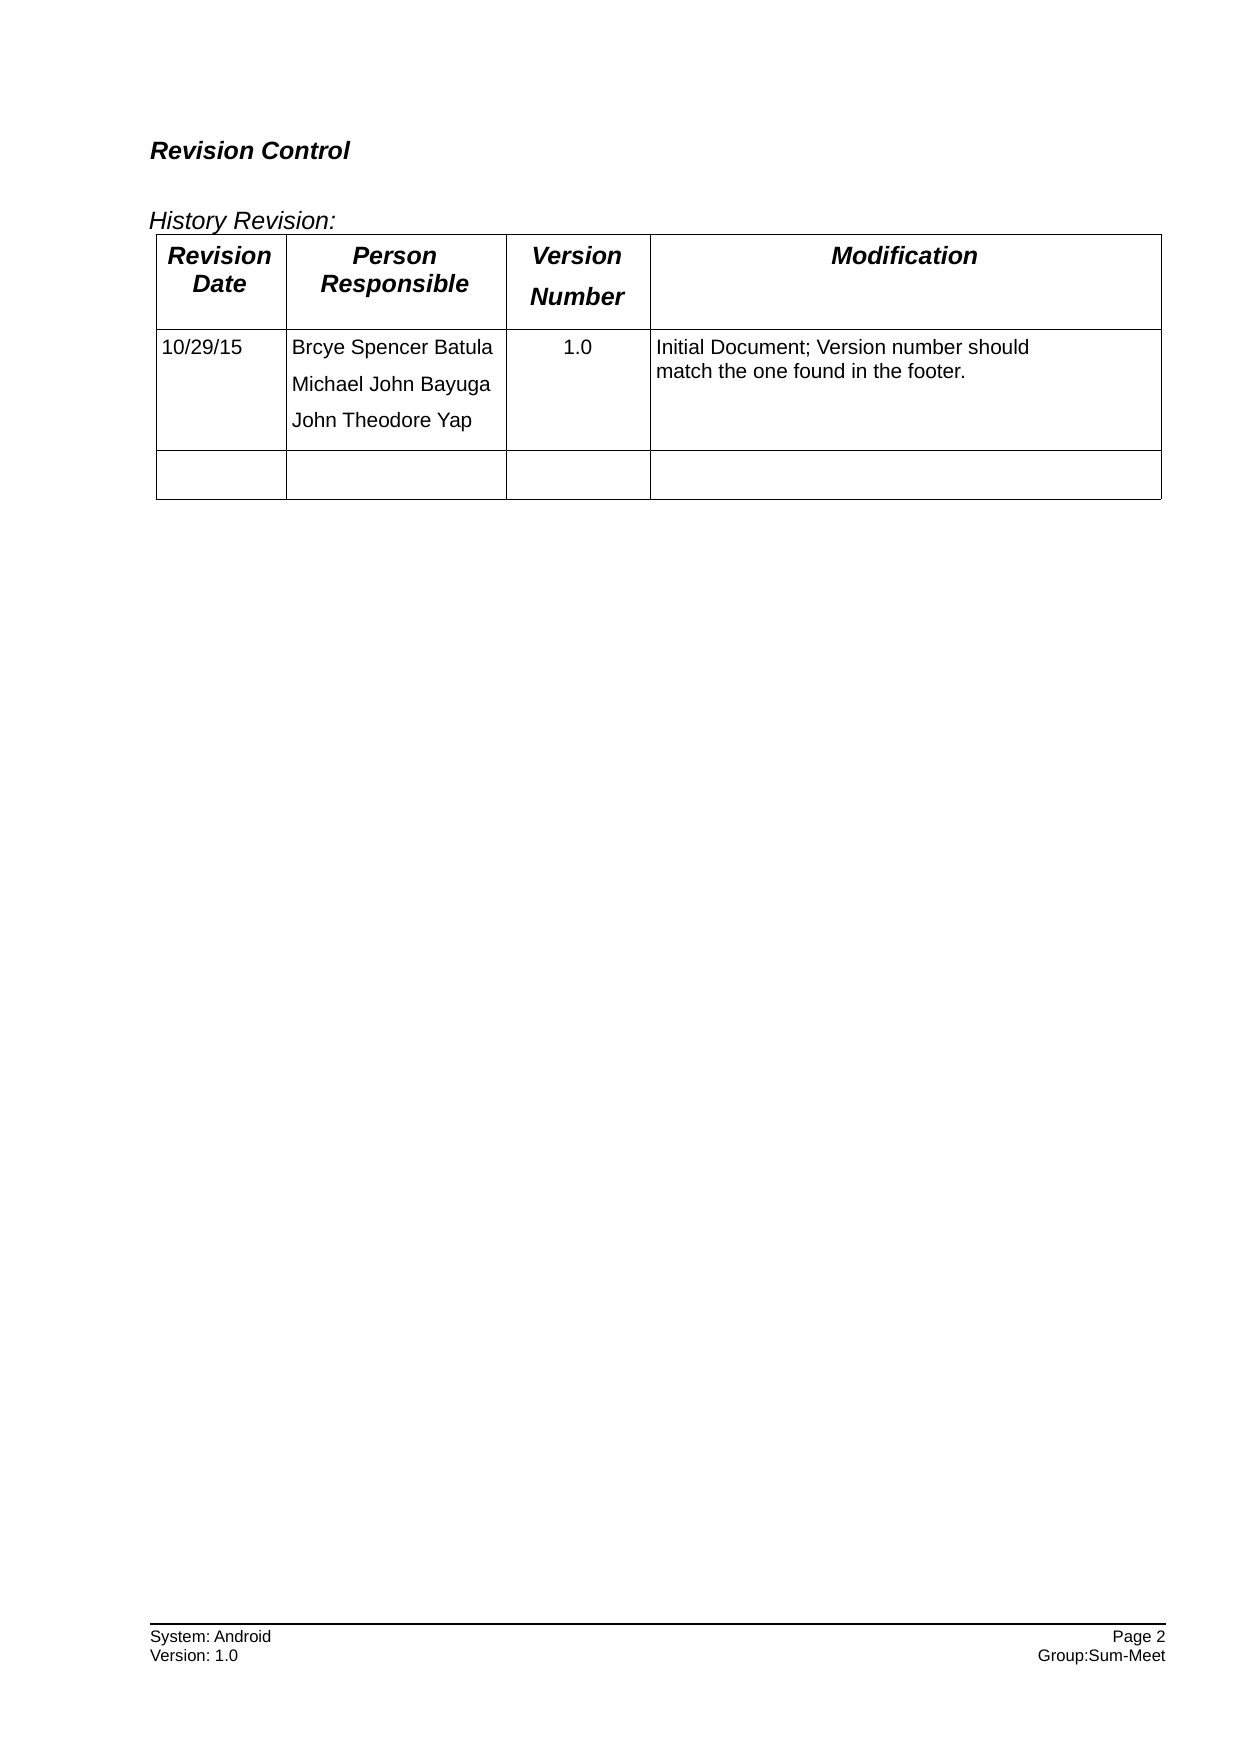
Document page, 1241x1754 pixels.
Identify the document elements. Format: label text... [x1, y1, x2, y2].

table_cell [507, 451, 650, 499]
table_cell [157, 451, 286, 499]
subtitle Revision Control [150, 136, 1166, 164]
table_cell [651, 451, 1161, 499]
table_cell [287, 451, 506, 499]
table_header Revision Date [157, 235, 286, 329]
text History Revision: [148, 206, 1166, 234]
table_header Person Responsible [287, 235, 506, 329]
table_header Version Number [507, 235, 650, 329]
table_cell 1.0 [507, 330, 650, 450]
table_header Modification [651, 235, 1161, 329]
table_cell Initial Document; Version number should match the one found in the footer. [651, 330, 1161, 450]
table_cell Brcye Spencer Batula Michael John Bayuga John Theodore Yap [287, 330, 506, 450]
table_cell 10/29/15 [157, 330, 286, 450]
